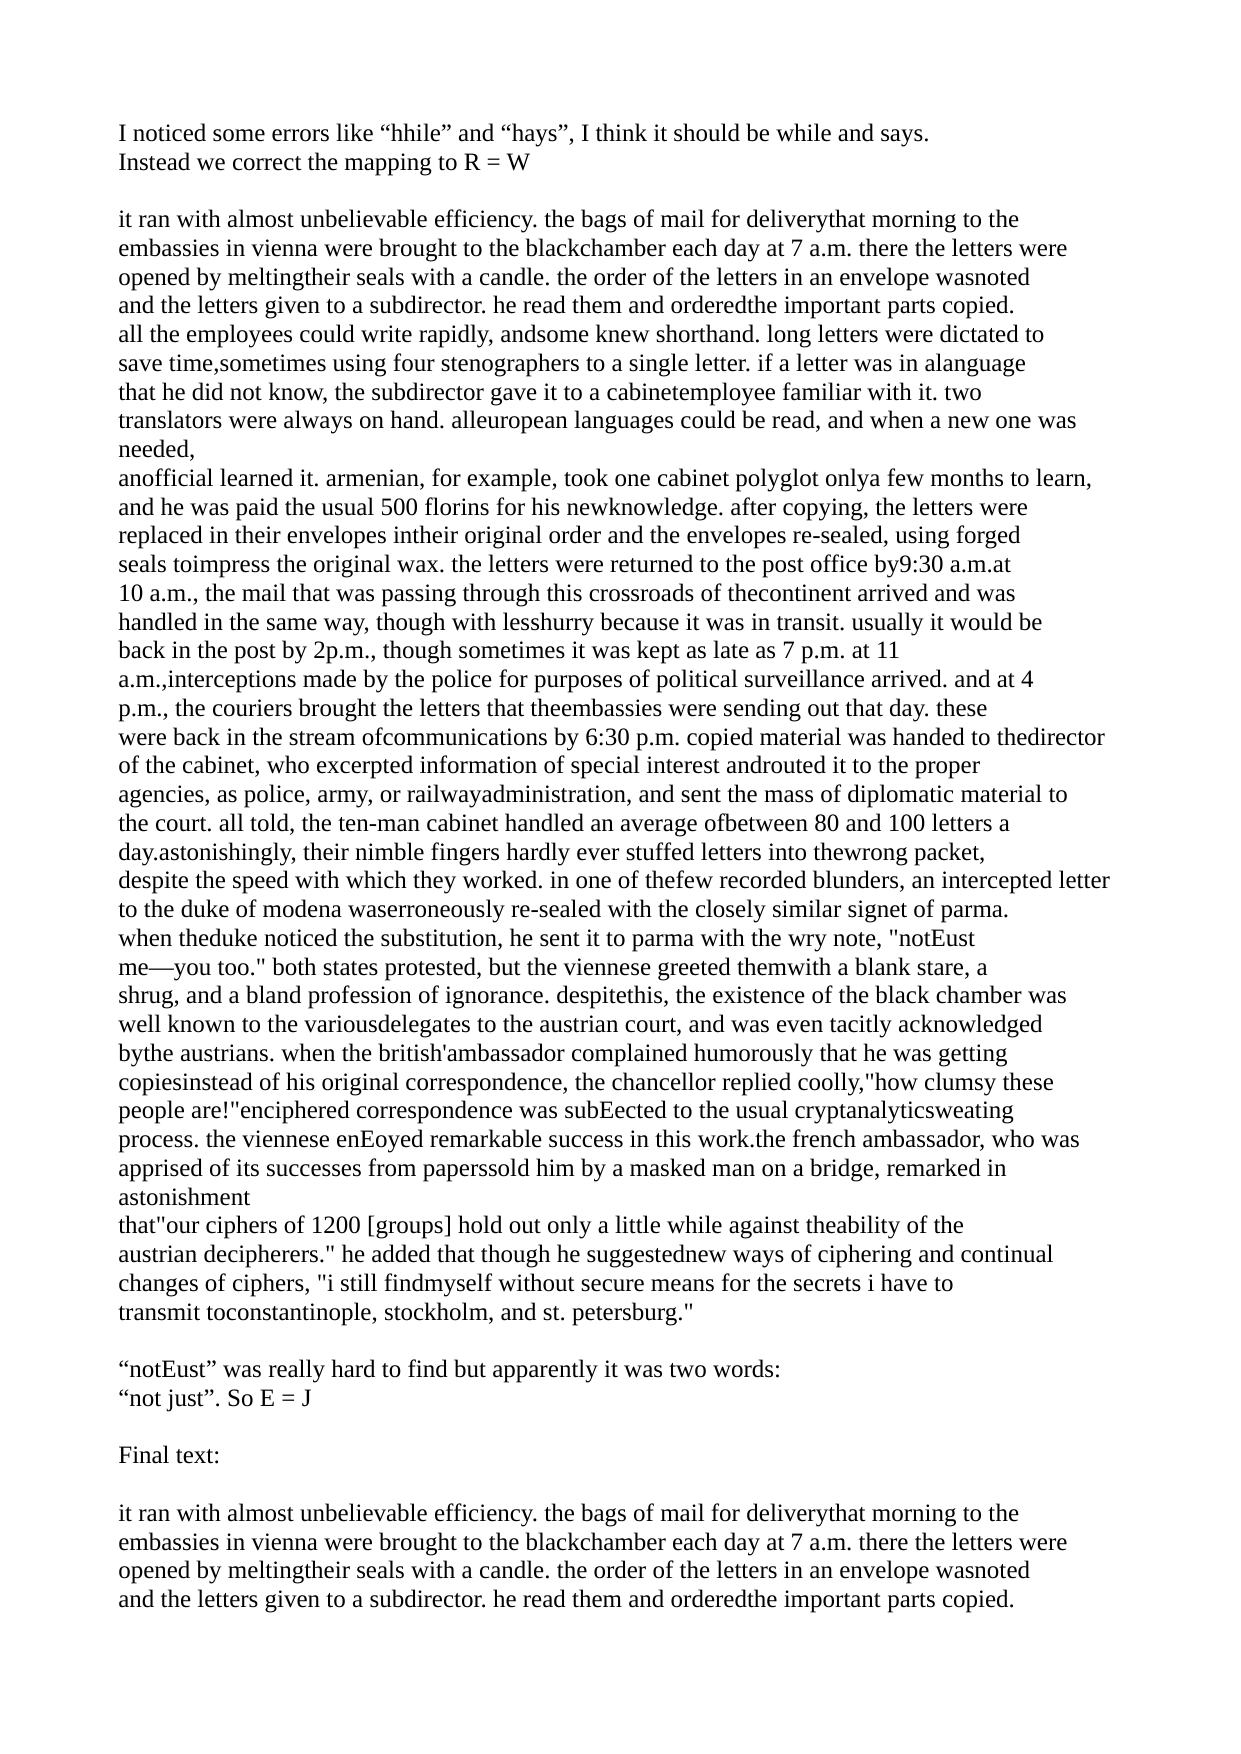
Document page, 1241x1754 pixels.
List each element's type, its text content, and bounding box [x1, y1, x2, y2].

text that he did not know, the subdirector gave it to a cabinetemployee familiar with it. two [118, 377, 1122, 406]
text Instead we correct the mapping to R = W [118, 147, 1122, 176]
text back in the post by 2p.m., though sometimes it was kept as late as 7 p.m. at 11 [118, 636, 1122, 664]
text handled in the same way, though with lesshurry because it was in transit. usually it would be [118, 607, 1122, 636]
text apprised of its successes from paperssold him by a masked man on a bridge, remarked in astonishment [118, 1153, 1122, 1211]
text and he was paid the usual 500 florins for his newknowledge. after copying, the letters were [118, 492, 1122, 521]
text seals toimpress the original wax. the letters were returned to the post office by9:30 a.m.at [118, 549, 1122, 578]
text translators were always on hand. alleuropean languages could be read, and when a new one was needed, [118, 406, 1122, 463]
text embassies in vienna were brought to the blackchamber each day at 7 a.m. there the letters were [118, 233, 1122, 262]
text opened by meltingtheir seals with a candle. the order of the letters in an envelope wasnoted [118, 1556, 1122, 1584]
text people are!"enciphered correspondence was subEected to the usual cryptanalyticsweating [118, 1096, 1122, 1124]
text changes of ciphers, "i still findmyself without secure means for the secrets i have to [118, 1268, 1122, 1297]
text well known to the variousdelegates to the austrian court, and was even tacitly acknowledged [118, 1009, 1122, 1038]
text day.astonishingly, their nimble fingers hardly ever stuffed letters into thewrong packet, [118, 837, 1122, 866]
text were back in the stream ofcommunications by 6:30 p.m. copied material was handed to thedirector [118, 722, 1122, 751]
text opened by meltingtheir seals with a candle. the order of the letters in an envelope wasnoted [118, 262, 1122, 291]
text p.m., the couriers brought the letters that theembassies were sending out that day. these [118, 693, 1122, 722]
text despite the speed with which they worked. in one of thefew recorded blunders, an intercepted letter to the duke of modena waserroneously re-sealed with the closely similar signet of parma. [118, 866, 1122, 923]
text “not just”. So E = J [118, 1383, 1122, 1412]
text that"our ciphers of 1200 [groups] hold out only a little while against theability of the [118, 1211, 1122, 1239]
text embassies in vienna were brought to the blackchamber each day at 7 a.m. there the letters were [118, 1527, 1122, 1556]
text Final text: [118, 1441, 1122, 1469]
text austrian decipherers." he added that though he suggestednew ways of ciphering and continual [118, 1239, 1122, 1268]
text when theduke noticed the substitution, he sent it to parma with the wry note, "notEust [118, 923, 1122, 952]
text it ran with almost unbelievable efficiency. the bags of mail for deliverythat morning to the [118, 1498, 1122, 1527]
text I noticed some errors like “hhile” and “hays”, I think it should be while and says. [118, 118, 1122, 147]
text all the employees could write rapidly, andsome knew shorthand. long letters were dictated to [118, 319, 1122, 348]
text process. the viennese enEoyed remarkable success in this work.the french ambassador, who was [118, 1124, 1122, 1153]
text “notEust” was really hard to find but apparently it was two words: [118, 1354, 1122, 1383]
text shrug, and a bland profession of ignorance. despitethis, the existence of the black chamber was [118, 981, 1122, 1009]
text me—you too." both states protested, but the viennese greeted themwith a blank stare, a [118, 952, 1122, 981]
text bythe austrians. when the british'ambassador complained humorously that he was getting [118, 1038, 1122, 1067]
text transmit toconstantinople, stockholm, and st. petersburg." [118, 1297, 1122, 1326]
text the court. all told, the ten-man cabinet handled an average ofbetween 80 and 100 letters a [118, 808, 1122, 837]
text copiesinstead of his original correspondence, the chancellor replied coolly,"how clumsy these [118, 1067, 1122, 1096]
text 10 a.m., the mail that was passing through this crossroads of thecontinent arrived and was [118, 578, 1122, 607]
text replaced in their envelopes intheir original order and the envelopes re-sealed, using forged [118, 521, 1122, 549]
text anofficial learned it. armenian, for example, took one cabinet polyglot onlya few months to learn, [118, 463, 1122, 492]
text agencies, as police, army, or railwayadministration, and sent the mass of diplomatic material to [118, 779, 1122, 808]
text of the cabinet, who excerpted information of special interest androuted it to the proper [118, 751, 1122, 779]
text it ran with almost unbelievable efficiency. the bags of mail for deliverythat morning to the [118, 204, 1122, 233]
text and the letters given to a subdirector. he read them and orderedthe important parts copied. [118, 1584, 1122, 1613]
text save time,sometimes using four stenographers to a single letter. if a letter was in alanguage [118, 348, 1122, 377]
text a.m.,interceptions made by the police for purposes of political surveillance arrived. and at 4 [118, 664, 1122, 693]
text and the letters given to a subdirector. he read them and orderedthe important parts copied. [118, 291, 1122, 319]
